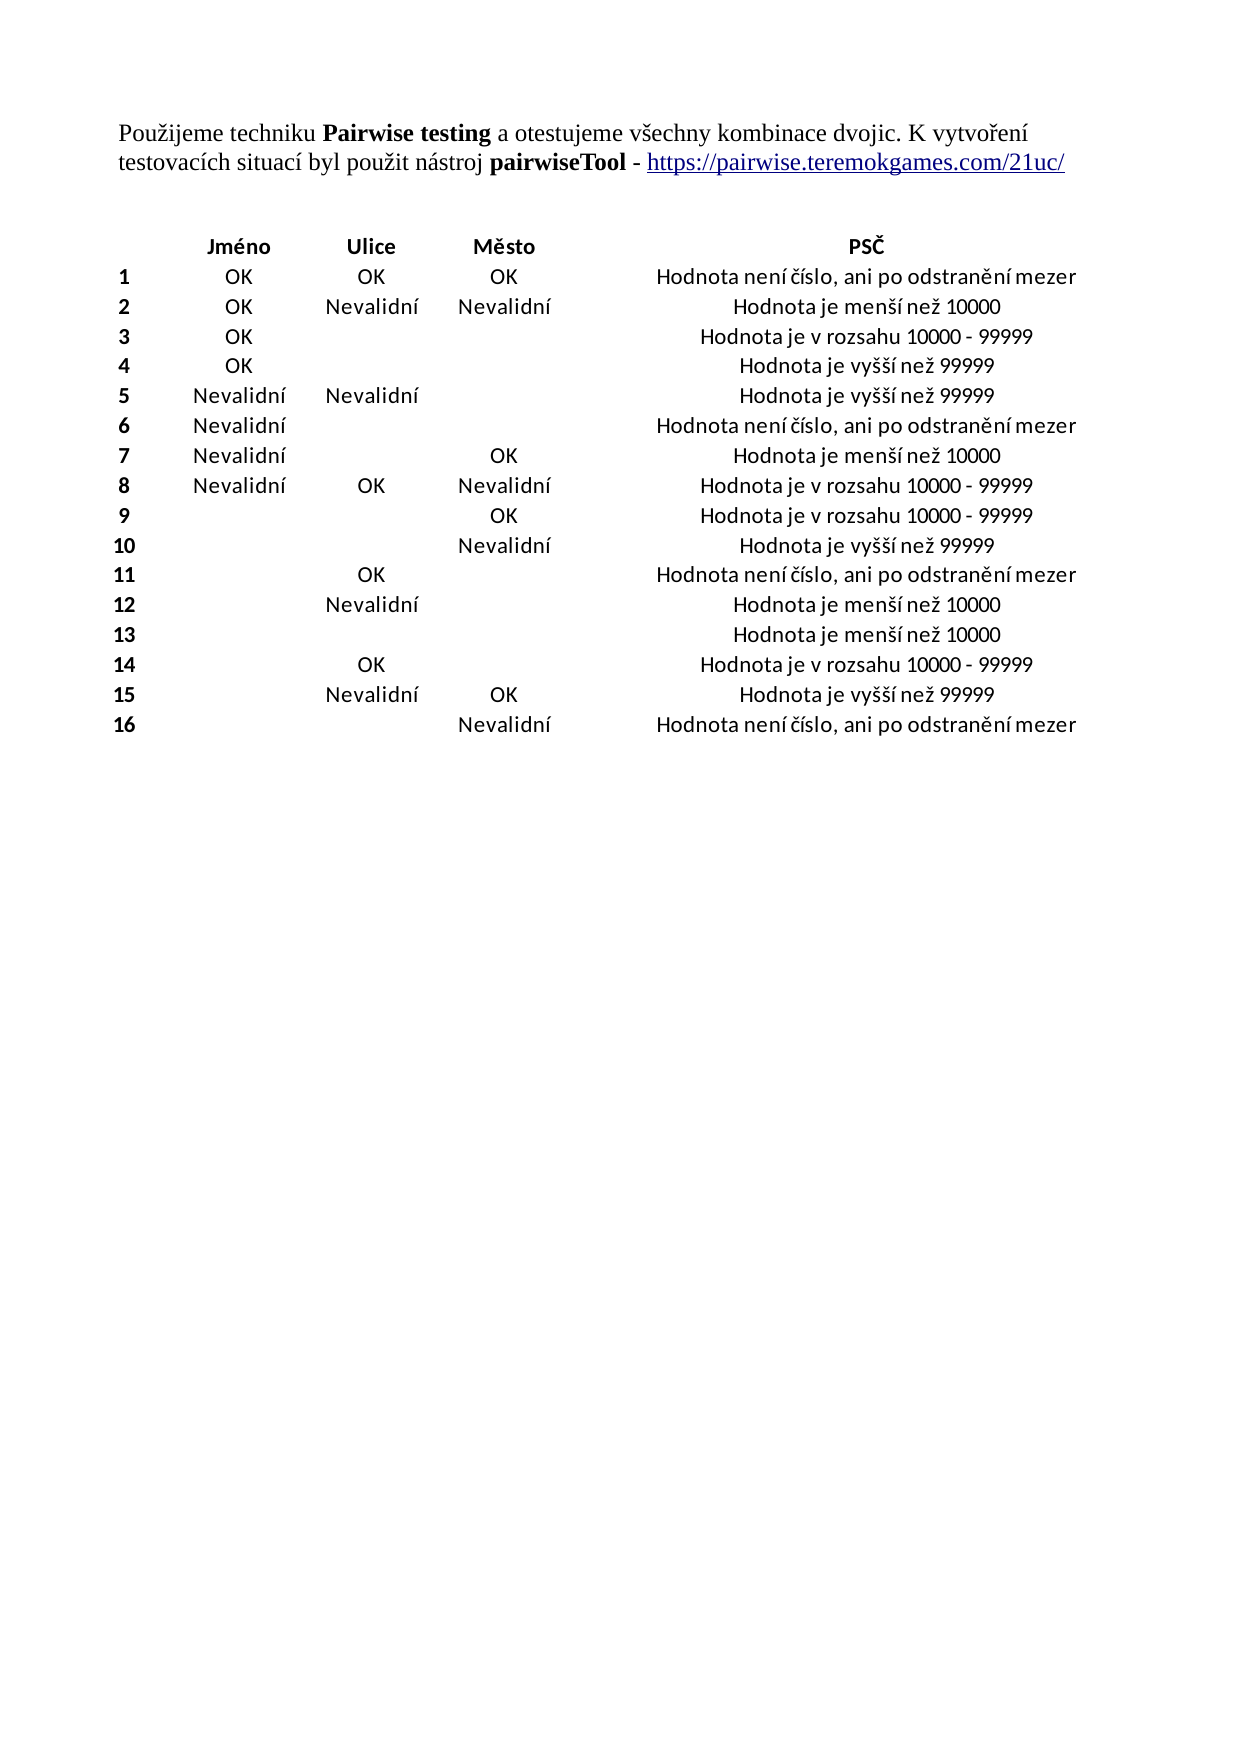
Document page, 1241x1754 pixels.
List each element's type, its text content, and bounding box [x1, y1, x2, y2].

text Použijeme techniku Pairwise testing a otestujeme všechny kombinace dvojic. K vytvoření testovacích situací byl použit nástroj pairwiseTool - https://pairwise.teremokgames.com/21uc/ [118, 118, 1122, 176]
